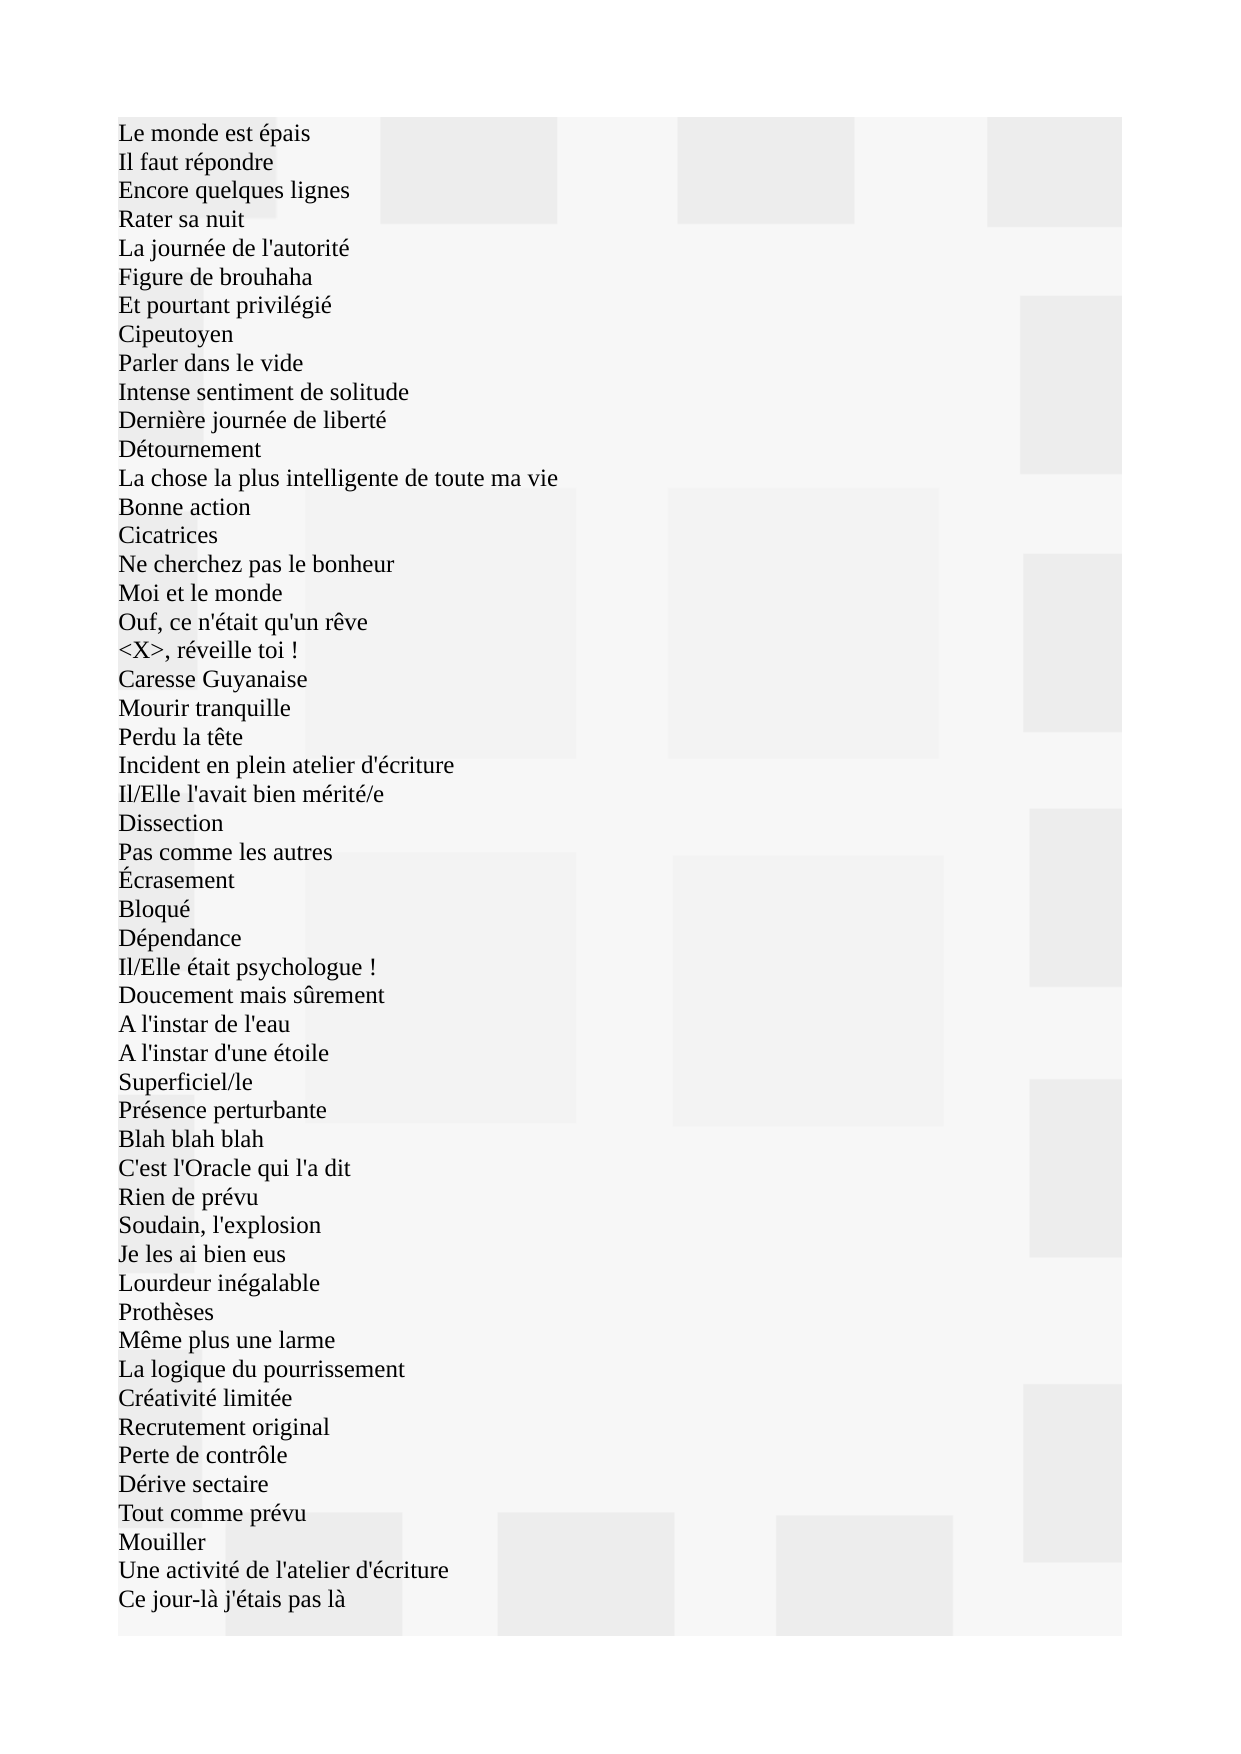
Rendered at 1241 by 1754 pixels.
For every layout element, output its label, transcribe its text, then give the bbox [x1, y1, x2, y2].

text Je les ai bien eus [118, 1239, 1122, 1268]
text Tout comme prévu [118, 1498, 1122, 1527]
text Créativité limitée [118, 1383, 1122, 1412]
text Rater sa nuit [118, 204, 1122, 233]
text A l'instar d'une étoile [118, 1038, 1122, 1067]
text C'est l'Oracle qui l'a dit [118, 1153, 1122, 1182]
text Détournement [118, 434, 1122, 463]
text Blah blah blah [118, 1124, 1122, 1153]
text Dissection [118, 808, 1122, 837]
text Cicatrices [118, 521, 1122, 549]
text Ce jour-là j'étais pas là [118, 1584, 1122, 1613]
text Mourir tranquille [118, 693, 1122, 722]
text Dépendance [118, 923, 1122, 952]
text Bonne action [118, 492, 1122, 521]
text Doucement mais sûrement [118, 981, 1122, 1009]
text Pas comme les autres [118, 837, 1122, 866]
text Dérive sectaire [118, 1469, 1122, 1498]
text Ne cherchez pas le bonheur [118, 549, 1122, 578]
text <X>, réveille toi ! [118, 636, 1122, 664]
text Perte de contrôle [118, 1441, 1122, 1469]
text Rien de prévu [118, 1182, 1122, 1211]
text Écrasement [118, 866, 1122, 894]
text La logique du pourrissement [118, 1354, 1122, 1383]
text Présence perturbante [118, 1096, 1122, 1124]
text Prothèses [118, 1297, 1122, 1326]
text La journée de l'autorité [118, 233, 1122, 262]
text Une activité de l'atelier d'écriture [118, 1556, 1122, 1584]
text Et pourtant privilégié [118, 291, 1122, 319]
text Recrutement original [118, 1412, 1122, 1441]
text Il faut répondre [118, 147, 1122, 176]
text Cipeutoyen [118, 319, 1122, 348]
text Mouiller [118, 1527, 1122, 1556]
text Il/Elle l'avait bien mérité/e [118, 779, 1122, 808]
text La chose la plus intelligente de toute ma vie [118, 463, 1122, 492]
text Moi et le monde [118, 578, 1122, 607]
text Lourdeur inégalable [118, 1268, 1122, 1297]
text A l'instar de l'eau [118, 1009, 1122, 1038]
text Parler dans le vide [118, 348, 1122, 377]
text Encore quelques lignes [118, 176, 1122, 204]
text Soudain, l'explosion [118, 1211, 1122, 1239]
text Superficiel/le [118, 1067, 1122, 1096]
text Figure de brouhaha [118, 262, 1122, 291]
text Il/Elle était psychologue ! [118, 952, 1122, 981]
text Même plus une larme [118, 1326, 1122, 1354]
text Perdu la tête [118, 722, 1122, 751]
text Caresse Guyanaise [118, 664, 1122, 693]
text Incident en plein atelier d'écriture [118, 751, 1122, 779]
text Bloqué [118, 894, 1122, 923]
text Le monde est épais [118, 118, 1122, 147]
text Intense sentiment de solitude [118, 377, 1122, 406]
text Ouf, ce n'était qu'un rêve [118, 607, 1122, 636]
text Dernière journée de liberté [118, 406, 1122, 434]
